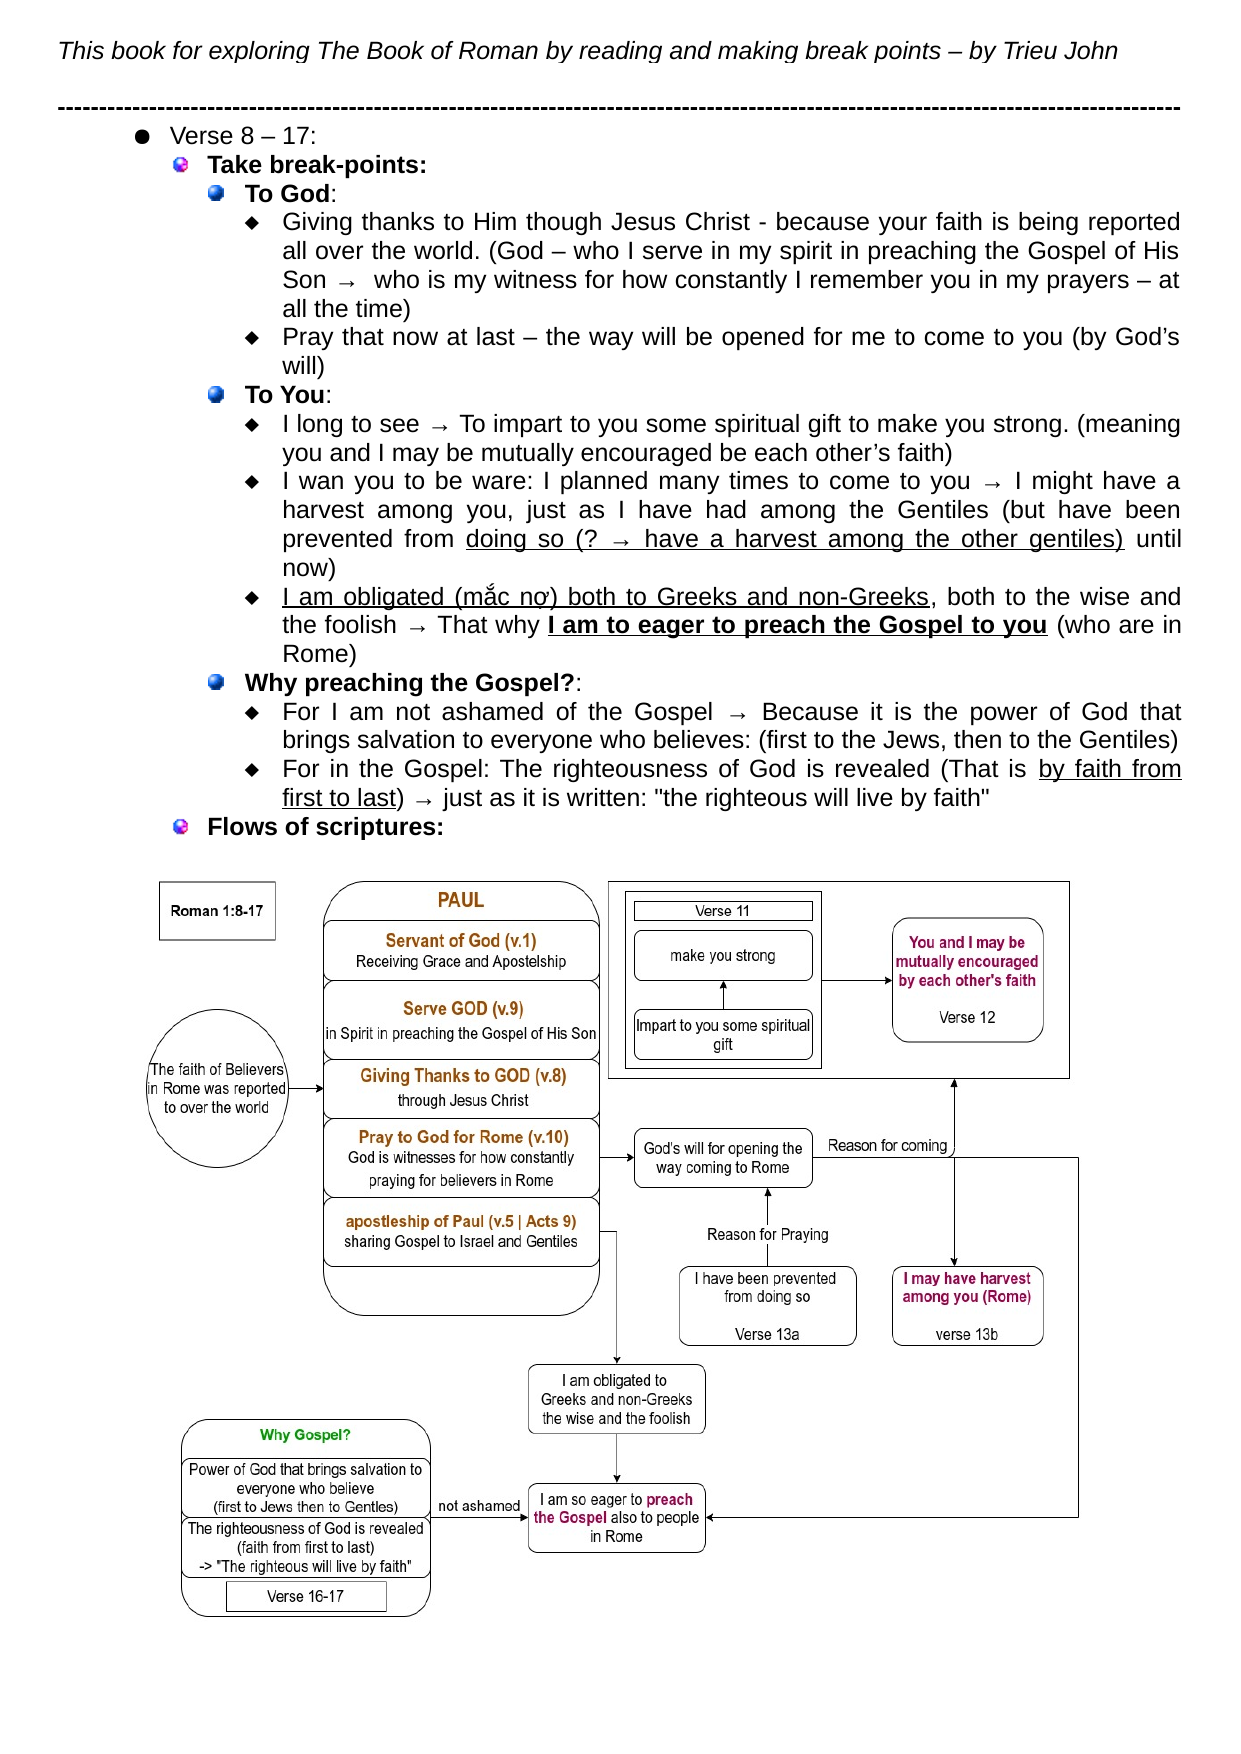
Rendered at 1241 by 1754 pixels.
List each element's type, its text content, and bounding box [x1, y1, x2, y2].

list Verse 8 – 17: [132, 121, 1182, 150]
picture [208, 185, 224, 201]
list Flows of scriptures: [169, 812, 1182, 841]
picture [208, 674, 224, 690]
list Giving thanks to Him though Jesus Christ - because your faith is being reported all over the world. (God – who I serve in my spirit in preaching the Gospel of His Son → who is my witness for how constantly I remember you in my prayers – at all the time) [244, 207, 1182, 322]
list I long to see → To impart to you some spiritual gift to make you strong. (meaning you and I may be mutually encouraged be each other’s faith) [244, 409, 1182, 466]
list Why preaching the Gospel?: [207, 668, 1182, 697]
list To You: [207, 380, 1182, 409]
list Pray that now at last – the way will be opened for me to come to you (by God’s will) [244, 322, 1182, 380]
list For I am not ashamed of the Gospel → Because it is the power of God that brings salvation to everyone who believes: (first to the Jews, then to the Gentiles) [244, 697, 1182, 754]
picture [101, 840, 1139, 1656]
list For in the Gospel: The righteousness of God is revealed (That is by faith from first to last) → just as it is written: "the righteous will live by faith" [244, 754, 1182, 812]
picture [170, 816, 190, 836]
picture [208, 386, 224, 403]
list I wan you to be ware: I planned many times to come to you → I might have a harvest among you, just as I have had among the Gentiles (but have been prevented from doing so (? → have a harvest among the other gentiles) until now) [244, 466, 1182, 581]
list To God: [207, 178, 1182, 207]
text --------------------------------------------------------------------------------------------------------------------------------------- [57, 92, 1182, 121]
picture [170, 154, 190, 174]
list I am obligated (mắc nợ) both to Greeks and non-Greeks, both to the wise and the foolish → That why I am to eager to preach the Gospel to you (who are in Rome) [244, 581, 1182, 668]
list Take break-points: [169, 150, 1182, 178]
